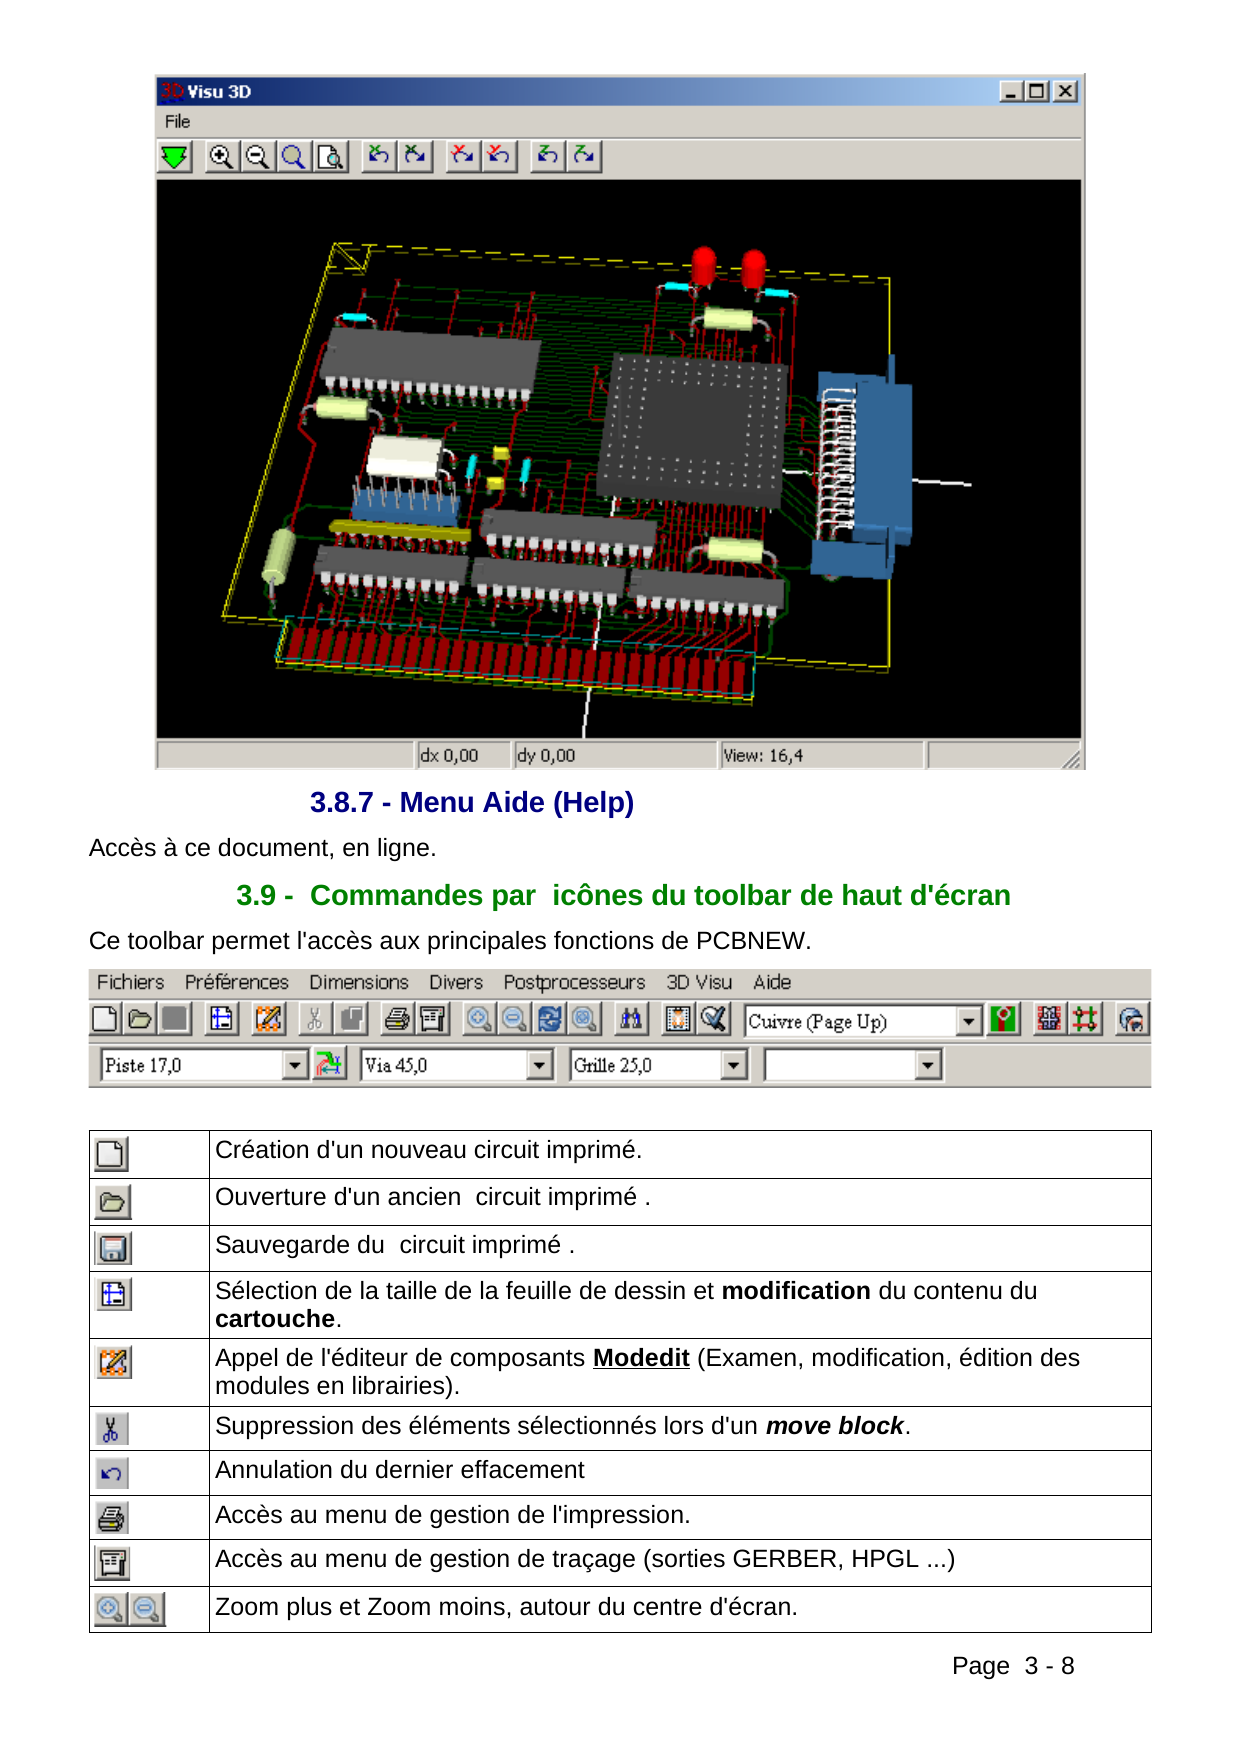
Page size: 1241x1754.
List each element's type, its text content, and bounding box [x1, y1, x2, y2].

table_cell [90, 1407, 209, 1450]
table_cell Accès au menu de gestion de l'impression. [210, 1496, 1151, 1539]
table_cell Annulation du dernier effacement [210, 1451, 1151, 1495]
table_cell [90, 1339, 209, 1406]
subtitle Commandes par icônes du toolbar de haut d'écran [162, 878, 1152, 911]
table_cell Zoom plus et Zoom moins, autour du centre d'écran. [210, 1587, 1151, 1632]
table_header [90, 1131, 209, 1178]
picture [94, 1276, 133, 1311]
table_cell [90, 1272, 209, 1338]
table_cell [90, 1587, 209, 1632]
table_cell [90, 1496, 209, 1539]
picture [94, 1135, 129, 1172]
table_cell Sélection de la taille de la feuille de dessin et modification du contenu du cartouche. [210, 1272, 1151, 1338]
table_header Création d'un nouveau circuit imprimé. [210, 1131, 1151, 1178]
table_cell [90, 1451, 209, 1495]
table_cell Accès au menu de gestion de traçage (sorties GERBER, HPGL ...) [210, 1540, 1151, 1586]
table_cell [90, 1540, 209, 1586]
picture [94, 1230, 133, 1265]
text Accès à ce document, en ligne. [88, 834, 1152, 862]
table_cell Suppression des éléments sélectionnés lors d'un move block. [210, 1407, 1151, 1450]
picture [94, 1344, 133, 1379]
table_cell [90, 1226, 209, 1271]
text Ce toolbar permet l'accès aux principales fonctions de PCBNEW. [88, 927, 1152, 955]
picture [94, 1592, 167, 1627]
subtitle Menu Aide (Help) [236, 786, 1152, 818]
table_cell Ouverture d'un ancien circuit imprimé . [210, 1179, 1151, 1225]
picture [94, 1545, 131, 1581]
table_cell Appel de l'éditeur de composants Modedit (Examen, modification, édition des modules en librairies). [210, 1339, 1151, 1406]
picture [94, 1183, 133, 1220]
table_cell [90, 1179, 209, 1225]
picture [88, 969, 1152, 1088]
table_cell Sauvegarde du circuit imprimé . [210, 1226, 1151, 1271]
